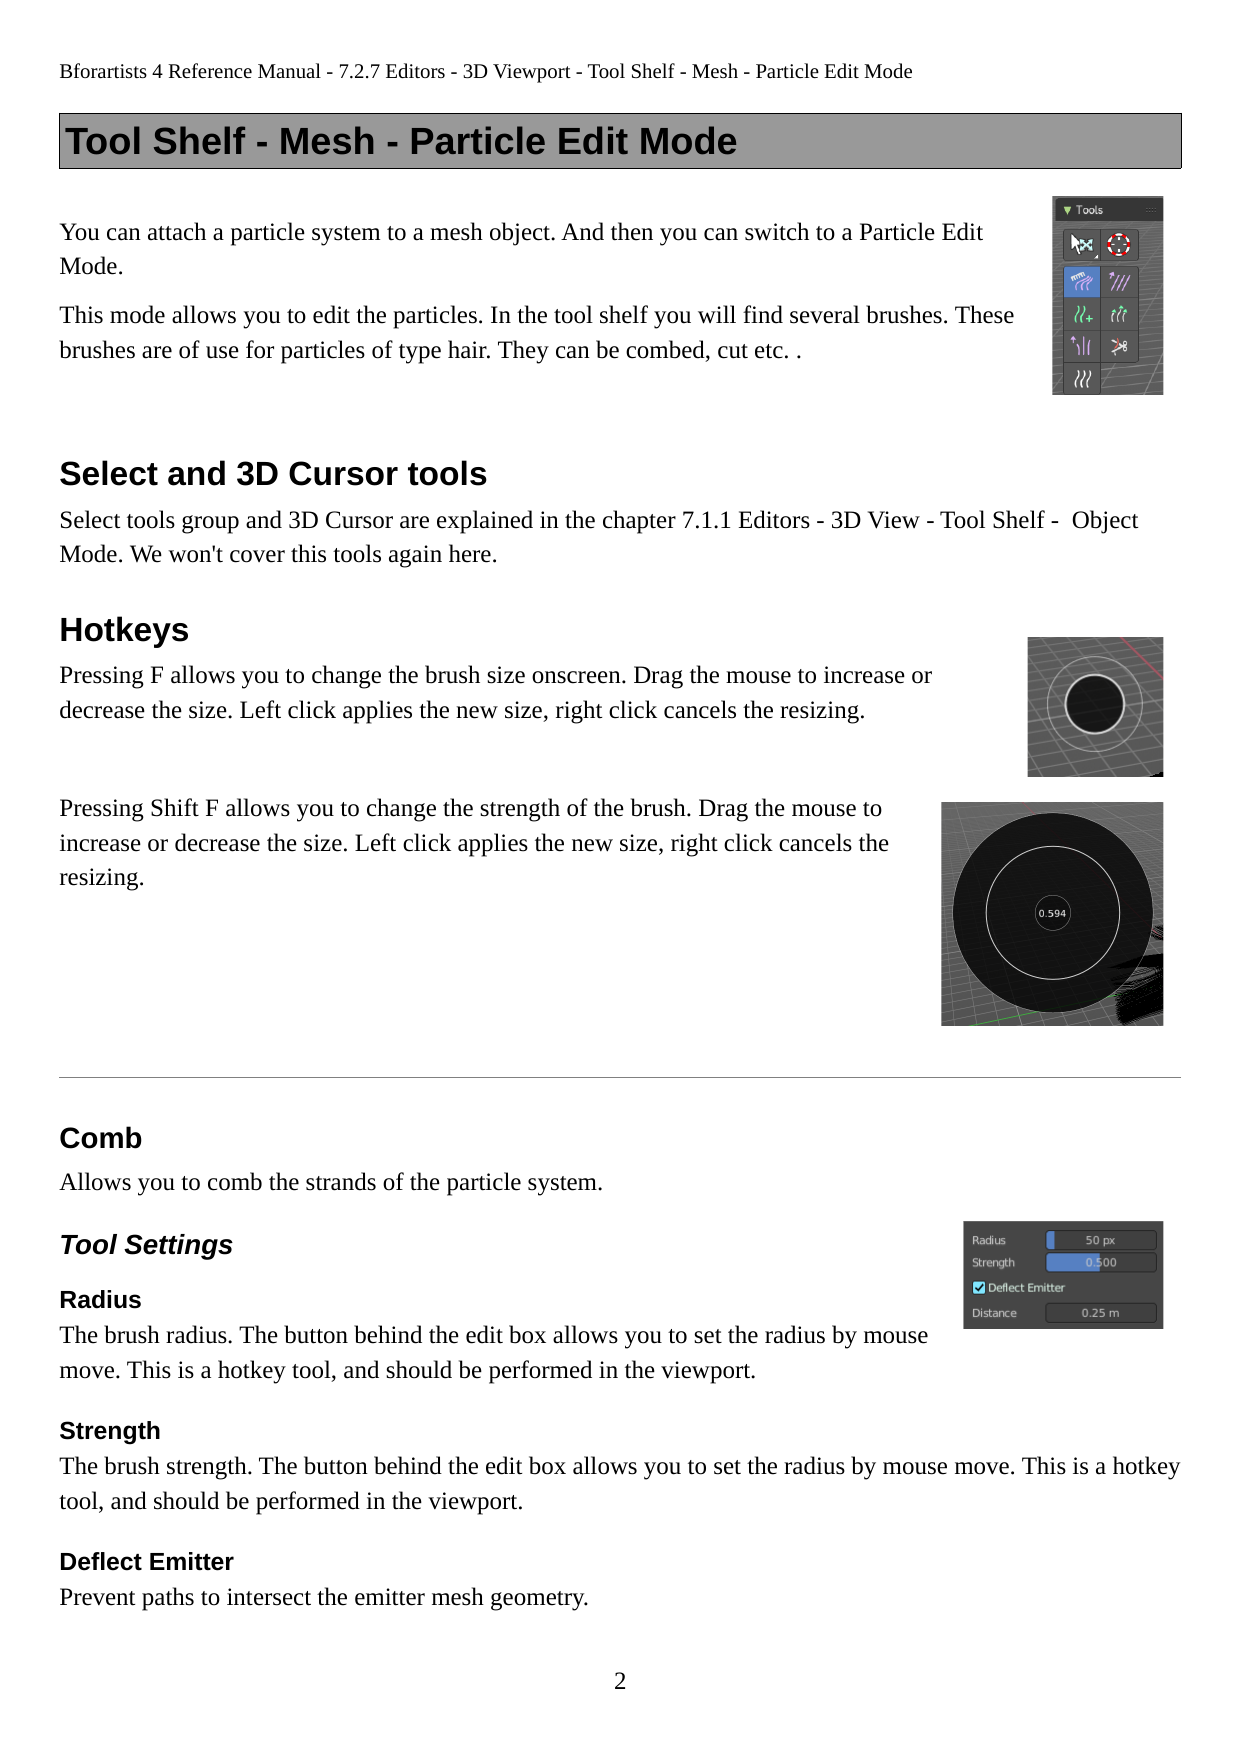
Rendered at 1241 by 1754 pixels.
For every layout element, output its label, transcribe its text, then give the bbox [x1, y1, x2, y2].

table_header Tool Shelf - Mesh - Particle Edit Mode [60, 114, 1181, 168]
subtitle Comb [59, 1121, 1181, 1155]
text This mode allows you to edit the particles. In the tool shelf you will find several brushes. These brushes are of use for particles of type hair. They can be combed, cut etc. . [59, 301, 1052, 364]
subtitle Radius [59, 1286, 963, 1314]
picture [963, 1221, 1164, 1329]
text Select tools group and 3D Cursor are explained in the chapter 7.1.1 Editors - 3D View - Tool Shelf - Object Mode. We won't cover this tools again here. [59, 505, 1181, 568]
text The brush strength. The button behind the edit box allows you to set the radius by mouse move. This is a hotkey tool, and should be performed in the viewport. [59, 1451, 1181, 1514]
text The brush radius. The button behind the edit box allows you to set the radius by mouse move. This is a hotkey tool, and should be performed in the viewport. [59, 1320, 1181, 1384]
picture [941, 802, 1164, 1026]
text Pressing Shift F allows you to change the strength of the brush. Drag the mouse to increase or decrease the size. Left click applies the new size, right click cancels the resizing. [59, 793, 1181, 891]
text You can attach a particle system to a mesh object. And then you can switch to a Particle Edit Mode. [59, 217, 1052, 280]
picture [1052, 196, 1164, 395]
subtitle Select and 3D Cursor tools [59, 454, 1181, 493]
text Pressing F allows you to change the brush size onscreen. Drag the mouse to increase or decrease the size. Left click applies the new size, right click cancels the resizing. [59, 661, 1027, 724]
subtitle Strength [59, 1416, 1181, 1445]
text Allows you to comb the strands of the particle system. [59, 1167, 1181, 1196]
subtitle [1164, 1286, 1181, 1314]
subtitle Hotkeys [59, 609, 1181, 648]
subtitle Deflect Emitter [59, 1547, 1181, 1576]
subtitle Tool Settings [59, 1229, 963, 1261]
picture [1027, 637, 1164, 777]
text Prevent paths to intersect the emitter mesh geometry. [59, 1582, 1181, 1611]
subtitle [1164, 1229, 1181, 1261]
